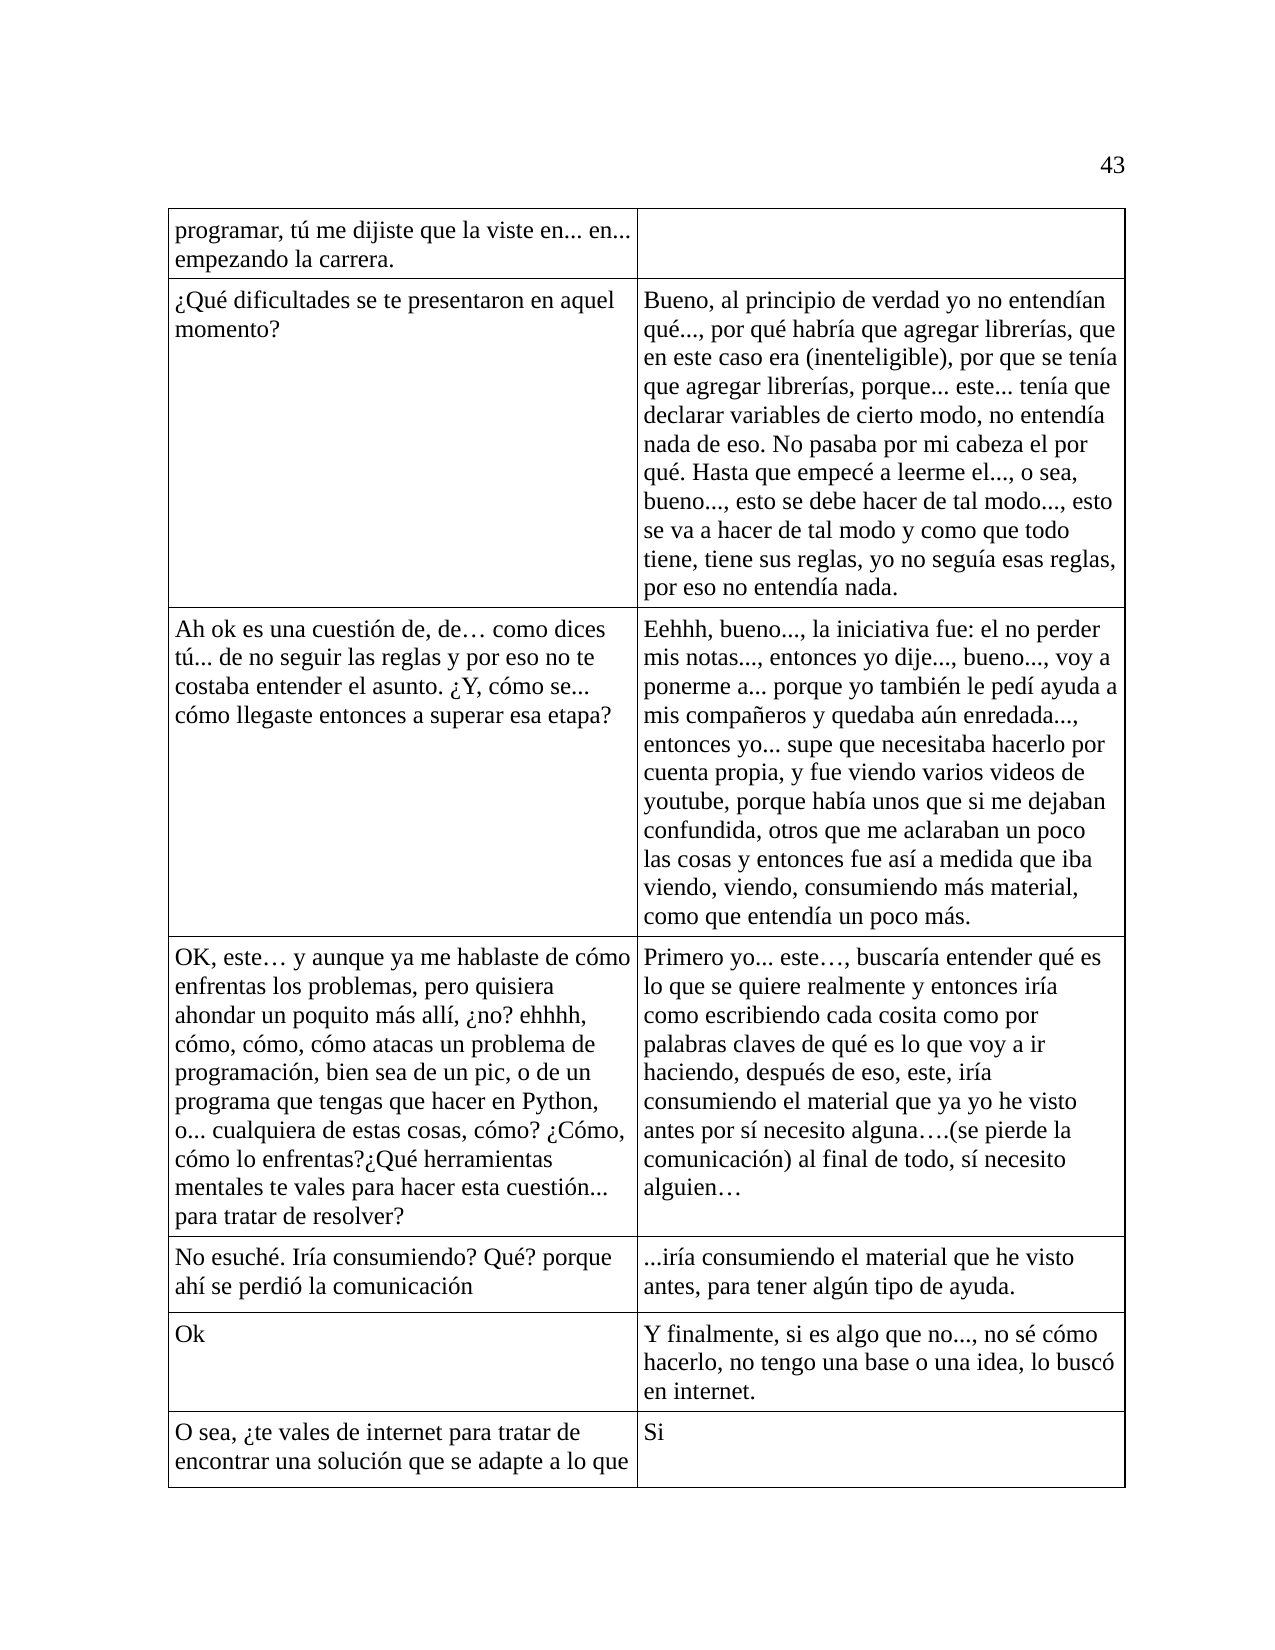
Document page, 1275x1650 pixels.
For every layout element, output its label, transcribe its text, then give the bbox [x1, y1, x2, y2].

table_cell No esuché. Iría consumiendo? Qué? porque ahí se perdió la comunicación [169, 1237, 637, 1312]
table_cell [638, 209, 1124, 278]
table_cell programar, tú me dijiste que la viste en... en... empezando la carrera. [169, 209, 637, 278]
table_cell Primero yo... este…, buscaría entender qué es lo que se quiere realmente y entonces iría como escribiendo cada cosita como por palabras claves de qué es lo que voy a ir haciendo, después de eso, este, iría consumiendo el material que ya yo he visto antes por sí necesito alguna….(se pierde la comunicación) al final de todo, sí necesito alguien… [638, 937, 1124, 1236]
table_cell Bueno, al principio de verdad yo no entendían qué..., por qué habría que agregar librerías, que en este caso era (inenteligible), por que se tenía que agregar librerías, porque... este... tenía que declarar variables de cierto modo, no entendía nada de eso. No pasaba por mi cabeza el por qué. Hasta que empecé a leerme el..., o sea, bueno..., esto se debe hacer de tal modo..., esto se va a hacer de tal modo y como que todo tiene, tiene sus reglas, yo no seguía esas reglas, por eso no entendía nada. [638, 279, 1124, 607]
table_cell O sea, ¿te vales de internet para tratar de encontrar una solución que se adapte a lo que [169, 1412, 637, 1487]
table_cell Y finalmente, si es algo que no..., no sé cómo hacerlo, no tengo una base o una idea, lo buscó en internet. [638, 1313, 1124, 1411]
table_cell ...iría consumiendo el material que he visto antes, para tener algún tipo de ayuda. [638, 1237, 1124, 1312]
table_cell Ah ok es una cuestión de, de… como dices tú... de no seguir las reglas y por eso no te costaba entender el asunto. ¿Y, cómo se... cómo llegaste entonces a superar esa etapa? [169, 608, 637, 936]
table_cell Si [638, 1412, 1124, 1487]
table_cell ¿Qué dificultades se te presentaron en aquel momento? [169, 279, 637, 607]
table_cell OK, este… y aunque ya me hablaste de cómo enfrentas los problemas, pero quisiera ahondar un poquito más allí, ¿no? ehhhh, cómo, cómo, cómo atacas un problema de programación, bien sea de un pic, o de un programa que tengas que hacer en Python, o... cualquiera de estas cosas, cómo? ¿Cómo, cómo lo enfrentas?¿Qué herramientas mentales te vales para hacer esta cuestión... para tratar de resolver? [169, 937, 637, 1236]
table_cell Eehhh, bueno..., la iniciativa fue: el no perder mis notas..., entonces yo dije..., bueno..., voy a ponerme a... porque yo también le pedí ayuda a mis compañeros y quedaba aún enredada..., entonces yo... supe que necesitaba hacerlo por cuenta propia, y fue viendo varios videos de youtube, porque había unos que si me dejaban confundida, otros que me aclaraban un poco las cosas y entonces fue así a medida que iba viendo, viendo, consumiendo más material, como que entendía un poco más. [638, 608, 1124, 936]
table_cell Ok [169, 1313, 637, 1411]
